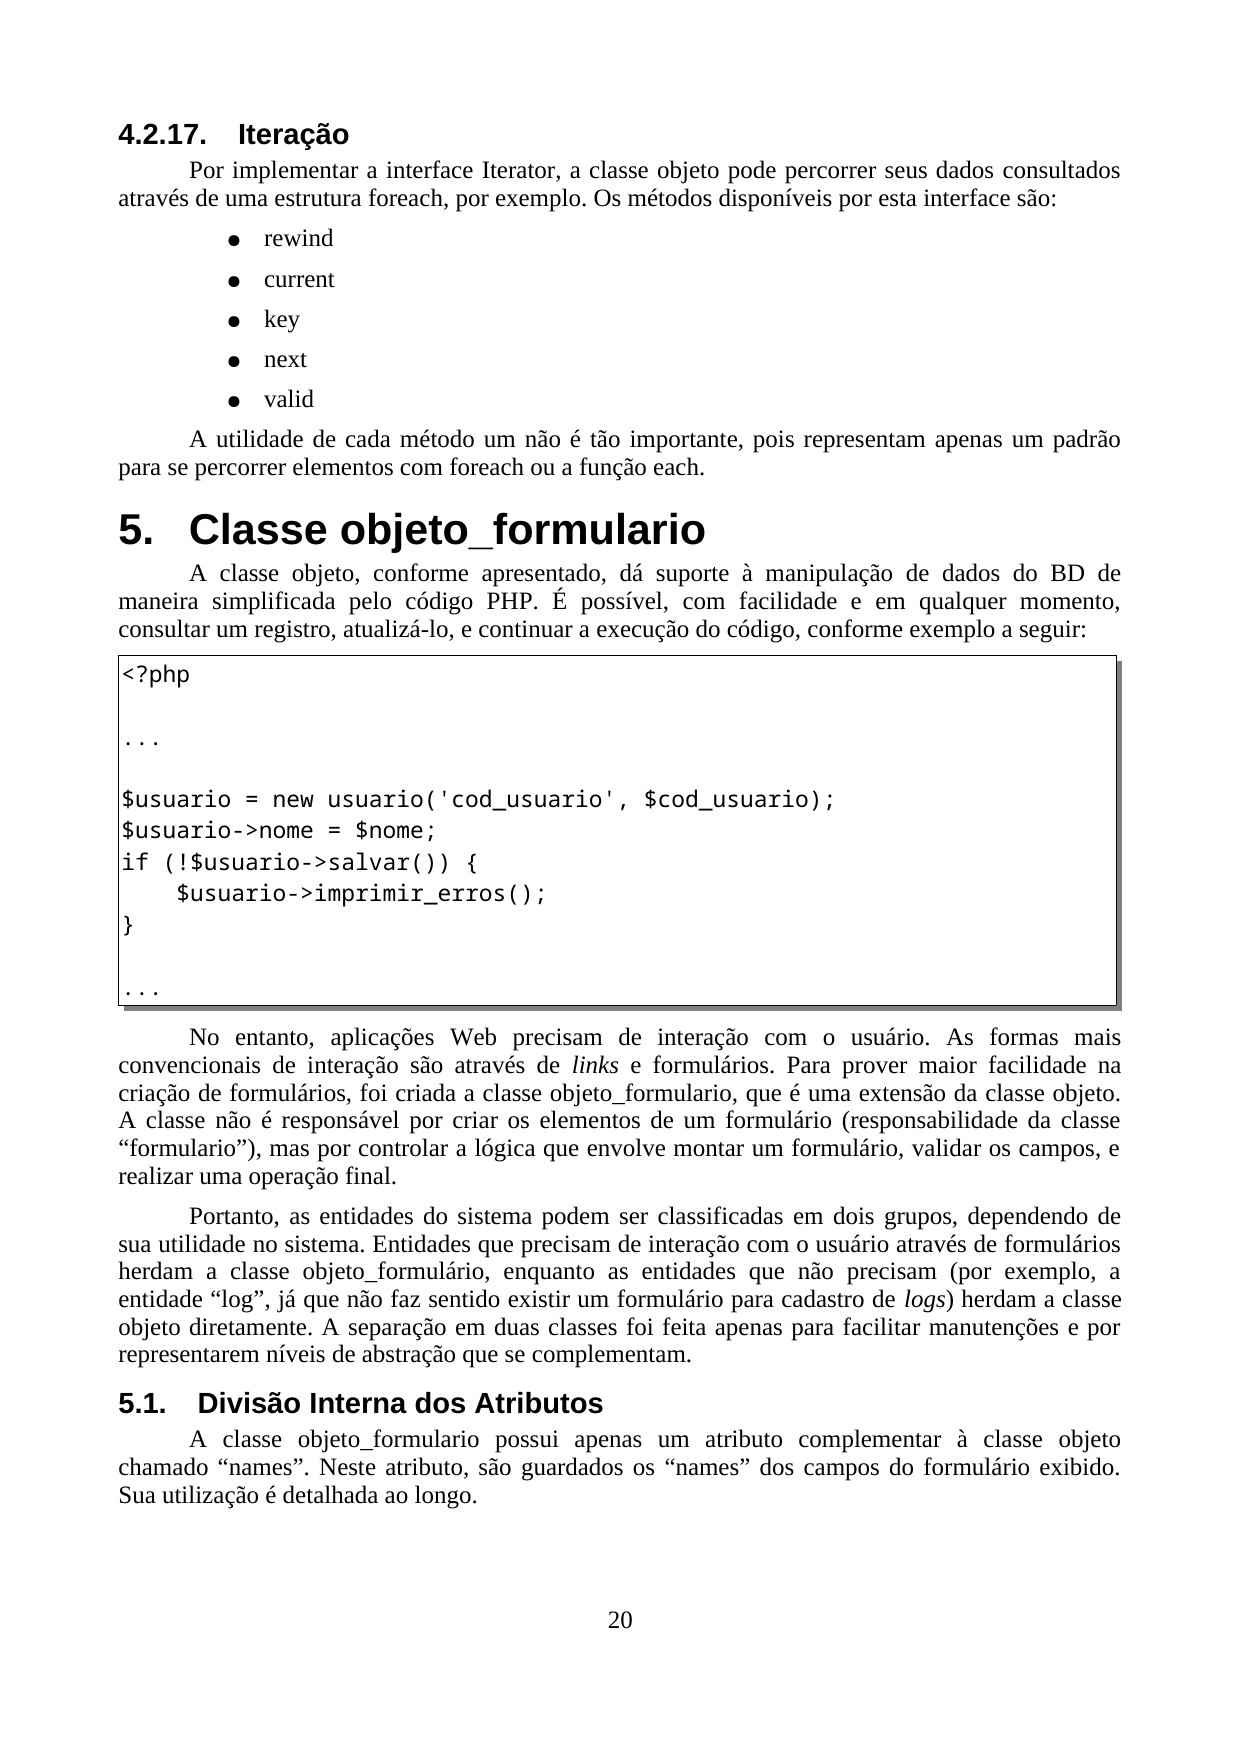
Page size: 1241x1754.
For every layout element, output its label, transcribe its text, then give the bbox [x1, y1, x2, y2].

text A utilidade de cada método um não é tão importante, pois representam apenas um padrão para se percorrer elementos com foreach ou a função each. [118, 426, 1122, 481]
text A classe objeto_formulario possui apenas um atributo complementar à classe objeto chamado “names”. Neste atributo, são guardados os “names” dos campos do formulário exibido. Sua utilização é detalhada ao longo. [118, 1425, 1122, 1508]
subtitle Iteração [118, 118, 1122, 151]
text Por implementar a interface Iterator, a classe objeto pode percorrer seus dados consultados através de uma estrutura foreach, por exemplo. Os métodos disponíveis por esta interface são: [118, 157, 1122, 212]
text A classe objeto, conforme apresentado, dá suporte à manipulação de dados do BD de maneira simplificada pelo código PHP. É possível, com facilidade e em qualquer momento, consultar um registro, atualizá-lo, e continuar a execução do código, conforme exemplo a seguir: [118, 559, 1122, 643]
text Portanto, as entidades do sistema podem ser classificadas em dois grupos, dependendo de sua utilidade no sistema. Entidades que precisam de interação com o usuário através de formulários herdam a classe objeto_formulário, enquanto as entidades que não precisam (por exemplo, a entidade “log”, já que não faz sentido existir um formulário para cadastro de logs) herdam a classe objeto diretamente. A separação em duas classes foi feita apenas para facilitar manutenções e por representarem níveis de abstração que se complementam. [118, 1202, 1122, 1368]
subtitle Divisão Interna dos Atributos [118, 1387, 1122, 1419]
text <?php ... $usuario = new usuario('cod_usuario', $cod_usuario); $usuario->nome = $nome; if (!$usuario->salvar()) { $usuario->imprimir_erros(); } ... [119, 656, 1116, 1005]
subtitle Classe objeto_formulario [118, 505, 1122, 553]
list key [156, 305, 1122, 333]
list current [156, 265, 1122, 292]
list valid [156, 385, 1122, 413]
list rewind [156, 224, 1122, 252]
list next [156, 345, 1122, 373]
text No entanto, aplicações Web precisam de interação com o usuário. As formas mais convencionais de interação são através de links e formulários. Para prover maior facilidade na criação de formulários, foi criada a classe objeto_formulario, que é uma extensão da classe objeto. A classe não é responsável por criar os elementos de um formulário (responsabilidade da classe “formulario”), mas por controlar a lógica que envolve montar um formulário, validar os campos, e realizar uma operação final. [118, 1023, 1122, 1189]
